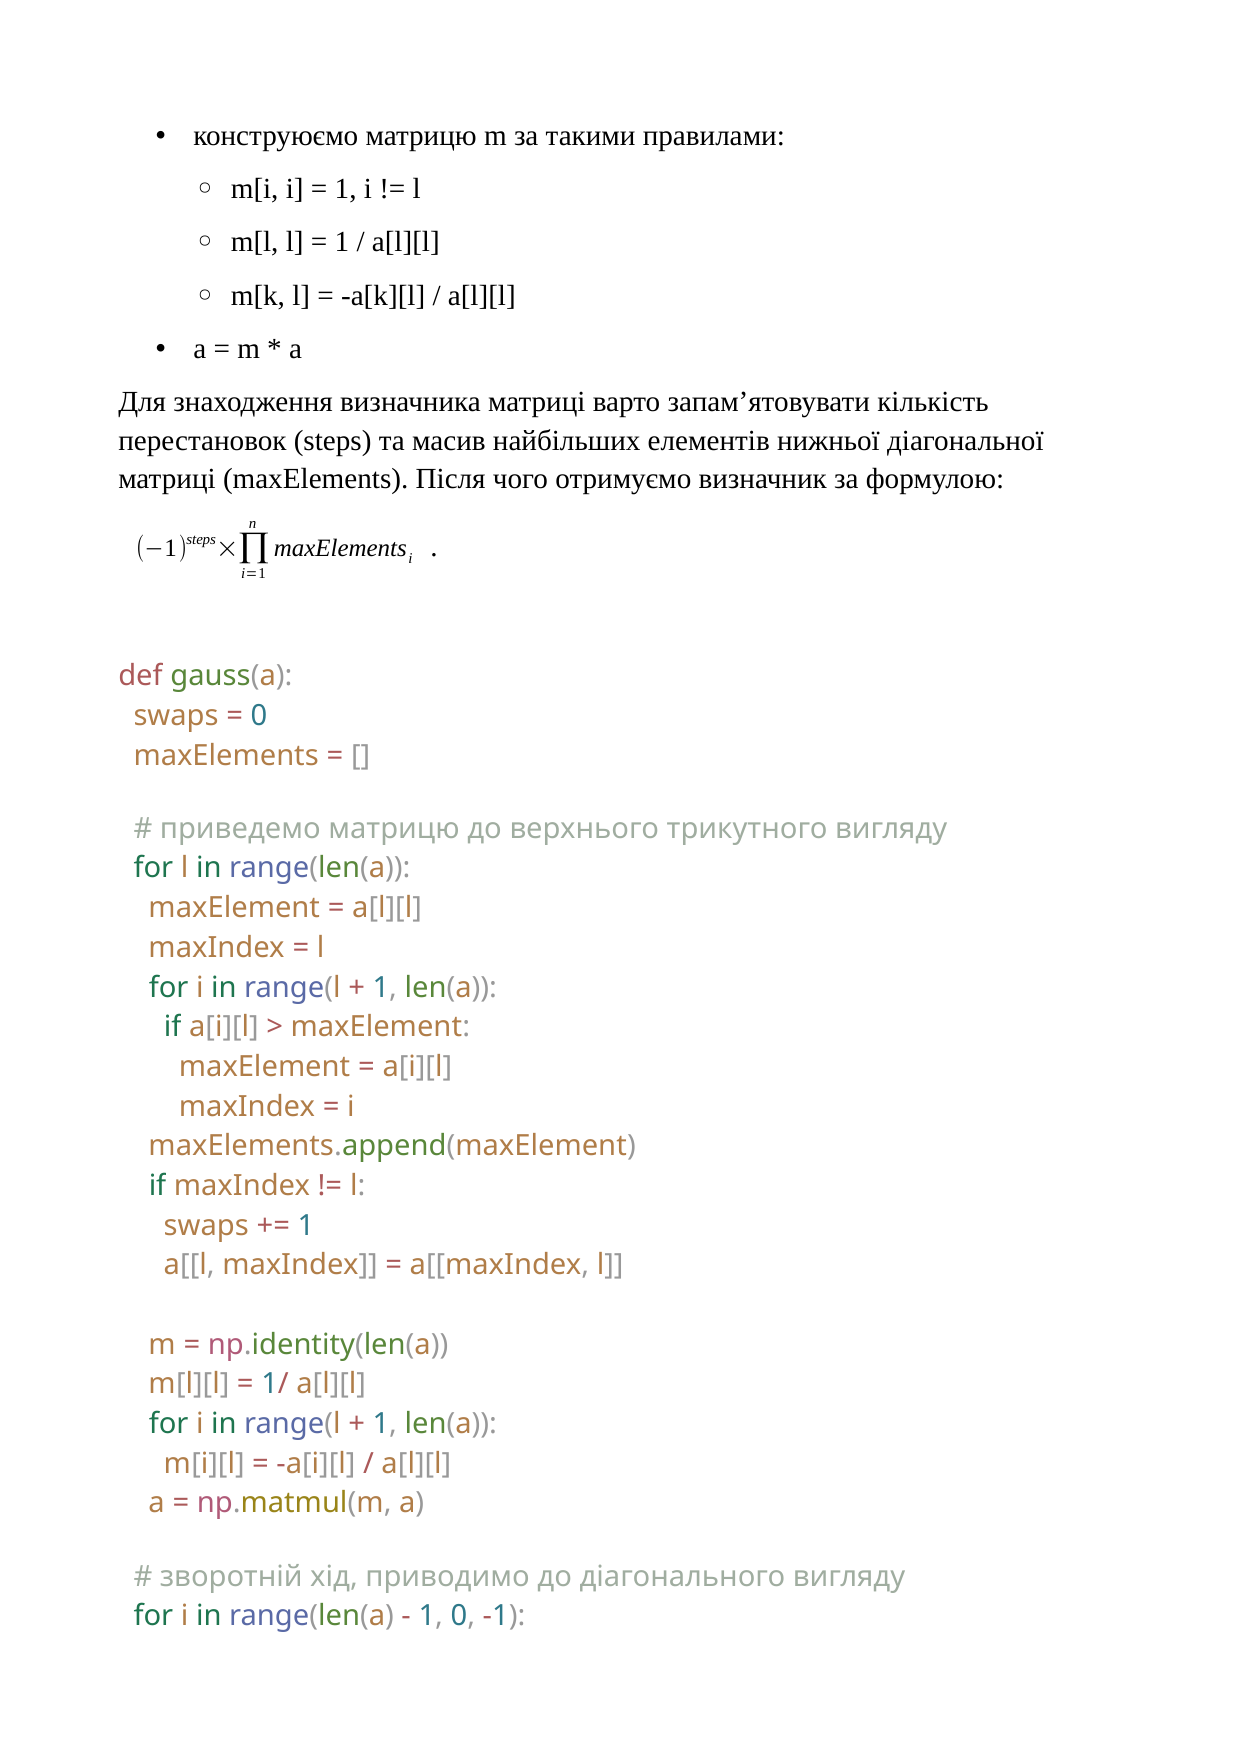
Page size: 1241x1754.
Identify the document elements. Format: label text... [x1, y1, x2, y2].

text maxElements.append(maxElement) [118, 1124, 1122, 1164]
text maxIndex = l [118, 926, 1122, 966]
text a[[l, maxIndex]] = a[[maxIndex, l]] [118, 1244, 1122, 1283]
text Для знаходження визначника матриці варто запам’ятовувати кількість перестановок (steps) та масив найбільших елементів нижньої діагональної матриці (maxElements). Після чого отримуємо визначник за формулою: [118, 384, 1122, 495]
list конструюємо матрицю m за такими правилами: [156, 118, 1122, 152]
text def gauss(a): [118, 654, 1122, 694]
text if a[i][l] > maxElement: [118, 1006, 1122, 1045]
list a = m * a [156, 331, 1122, 365]
text # приведемо матрицю до верхнього трикутного вигляду [118, 807, 1122, 847]
text m[l][l] = 1/ a[l][l] [118, 1363, 1122, 1402]
text maxElement = a[i][l] [118, 1045, 1122, 1085]
text m = np.identity(len(a)) [118, 1323, 1122, 1363]
text maxElement = a[l][l] [118, 886, 1122, 926]
text for i in range(len(a) - 1, 0, -1): [118, 1595, 1122, 1634]
text maxIndex = i [118, 1085, 1122, 1124]
list m[l, l] = 1 / a[l][l] [193, 224, 1122, 258]
text swaps += 1 [118, 1204, 1122, 1244]
text if maxIndex != l: [118, 1164, 1122, 1204]
text a = np.matmul(m, a) [118, 1482, 1122, 1521]
text swaps = 0 [118, 694, 1122, 734]
text m[i][l] = -a[i][l] / a[l][l] [118, 1442, 1122, 1482]
list m[k, l] = -a[k][l] / a[l][l] [193, 278, 1122, 311]
text # зворотній хід, приводимо до діагонального вигляду [118, 1555, 1122, 1595]
text maxElements = [] [118, 734, 1122, 773]
text . [118, 514, 1122, 582]
text for i in range(l + 1, len(a)): [118, 966, 1122, 1006]
text for i in range(l + 1, len(a)): [118, 1402, 1122, 1442]
list m[i, i] = 1, i != l [193, 171, 1122, 205]
text for l in range(len(a)): [118, 847, 1122, 886]
